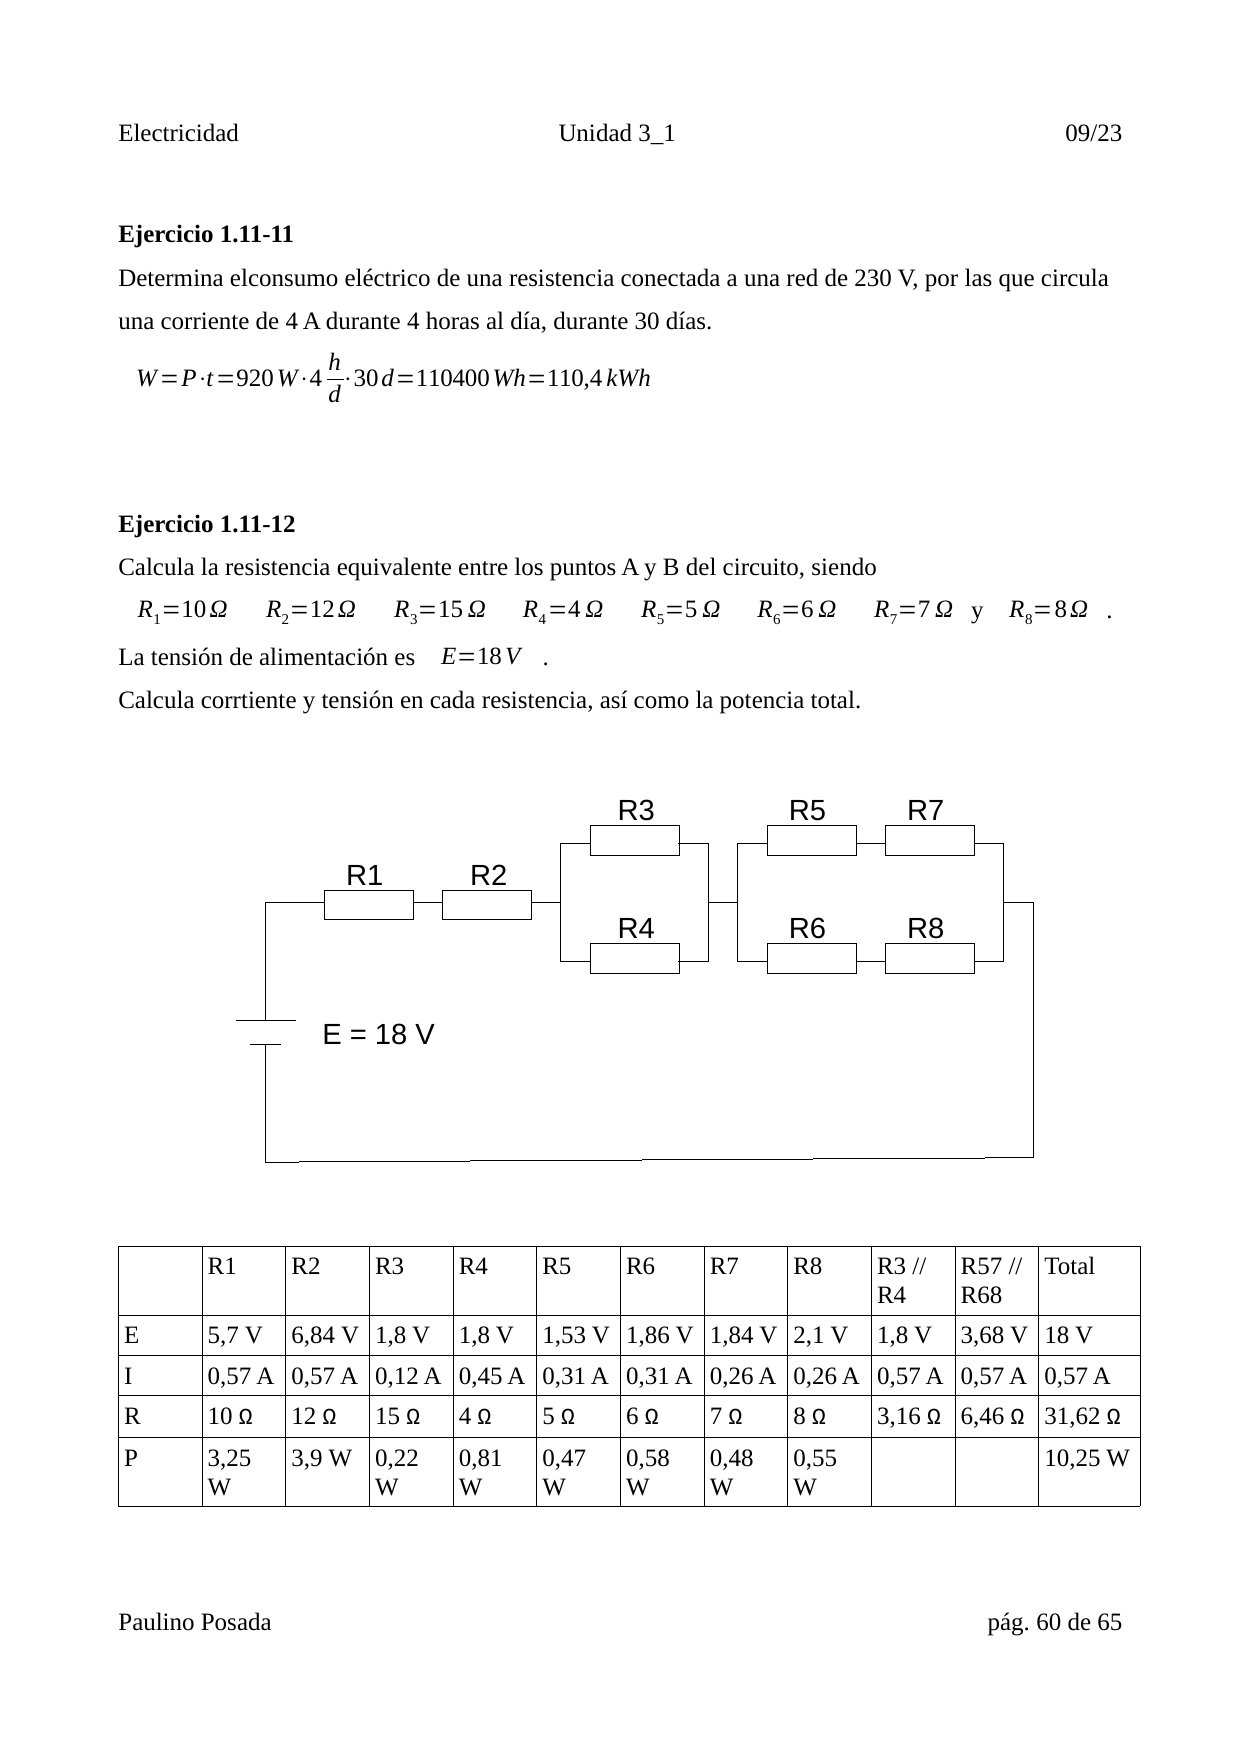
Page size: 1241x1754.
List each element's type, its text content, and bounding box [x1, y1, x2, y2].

text Ejercicio 1.11-12 [118, 509, 1122, 537]
table_cell 7 Ω [705, 1396, 787, 1437]
table_cell 0,48 W [705, 1438, 787, 1506]
table_cell 0,55 W [788, 1438, 871, 1506]
table_cell 12 Ω [286, 1396, 369, 1437]
table_cell 8 Ω [788, 1396, 871, 1437]
table_cell 0,57 A [286, 1356, 369, 1395]
table_header R57 // R68 [956, 1247, 1038, 1314]
table_cell 3,9 W [286, 1438, 369, 1506]
text Determina elconsumo eléctrico de una resistencia conectada a una red de 230 V, por las que circula una corriente de 4 A durante 4 horas al día, durante 30 días. [118, 263, 1122, 334]
table_cell 0,45 A [454, 1356, 536, 1395]
table_cell 10,25 W [1039, 1438, 1140, 1506]
table_cell 1,53 V [537, 1316, 620, 1355]
table_cell 5,7 V [203, 1316, 285, 1355]
table_cell 0,81 W [454, 1438, 536, 1506]
table_cell 18 V [1039, 1316, 1140, 1355]
table_cell 6,84 V [286, 1316, 369, 1355]
table_header R2 [286, 1247, 369, 1314]
table_header R8 [788, 1247, 871, 1314]
text Calcula corrtiente y tensión en cada resistencia, así como la potencia total. [118, 685, 1122, 714]
table_cell 1,86 V [621, 1316, 704, 1355]
table_cell 0,26 A [705, 1356, 787, 1395]
table_header [119, 1247, 202, 1314]
table_cell 0,47 W [537, 1438, 620, 1506]
table_header R4 [454, 1247, 536, 1314]
table_cell 15 Ω [370, 1396, 453, 1437]
table_header R7 [705, 1247, 787, 1314]
table_cell I [119, 1356, 202, 1395]
table_cell P [119, 1438, 202, 1506]
table_header R1 [203, 1247, 285, 1314]
table_cell 0,57 A [203, 1356, 285, 1395]
table_cell 1,8 V [872, 1316, 955, 1355]
table_header R3 // R4 [872, 1247, 955, 1314]
table_cell 0,57 A [956, 1356, 1038, 1395]
table_cell E [119, 1316, 202, 1355]
table_cell 6,46 Ω [956, 1396, 1038, 1437]
table_cell [956, 1438, 1038, 1506]
table_cell 10 Ω [203, 1396, 285, 1437]
table_cell 0,26 A [788, 1356, 871, 1395]
table_cell 0,57 A [1039, 1356, 1140, 1395]
table_cell R [119, 1396, 202, 1437]
table_cell 0,58 W [621, 1438, 704, 1506]
table_cell [872, 1438, 955, 1506]
table_cell 2,1 V [788, 1316, 871, 1355]
table_cell 31,62 Ω [1039, 1396, 1140, 1437]
table_cell 0,31 A [621, 1356, 704, 1395]
table_cell 1,8 V [370, 1316, 453, 1355]
text y . La tensión de alimentación es . [118, 595, 1122, 671]
table_cell 5 Ω [537, 1396, 620, 1437]
table_cell 4 Ω [454, 1396, 536, 1437]
table_cell 0,57 A [872, 1356, 955, 1395]
table_header R6 [621, 1247, 704, 1314]
table_cell 3,25 W [203, 1438, 285, 1506]
table_cell 0,22 W [370, 1438, 453, 1506]
text Calcula la resistencia equivalente entre los puntos A y B del circuito, siendo [118, 552, 1122, 581]
table_header Total [1039, 1247, 1140, 1314]
text Ejercicio 1.11-11 [118, 219, 1122, 248]
table_cell 6 Ω [621, 1396, 704, 1437]
table_cell 3,68 V [956, 1316, 1038, 1355]
table_cell 3,16 Ω [872, 1396, 955, 1437]
table_cell 0,12 A [370, 1356, 453, 1395]
table_cell 1,8 V [454, 1316, 536, 1355]
table_header R5 [537, 1247, 620, 1314]
table_cell 1,84 V [705, 1316, 787, 1355]
table_cell 0,31 A [537, 1356, 620, 1395]
table_header R3 [370, 1247, 453, 1314]
